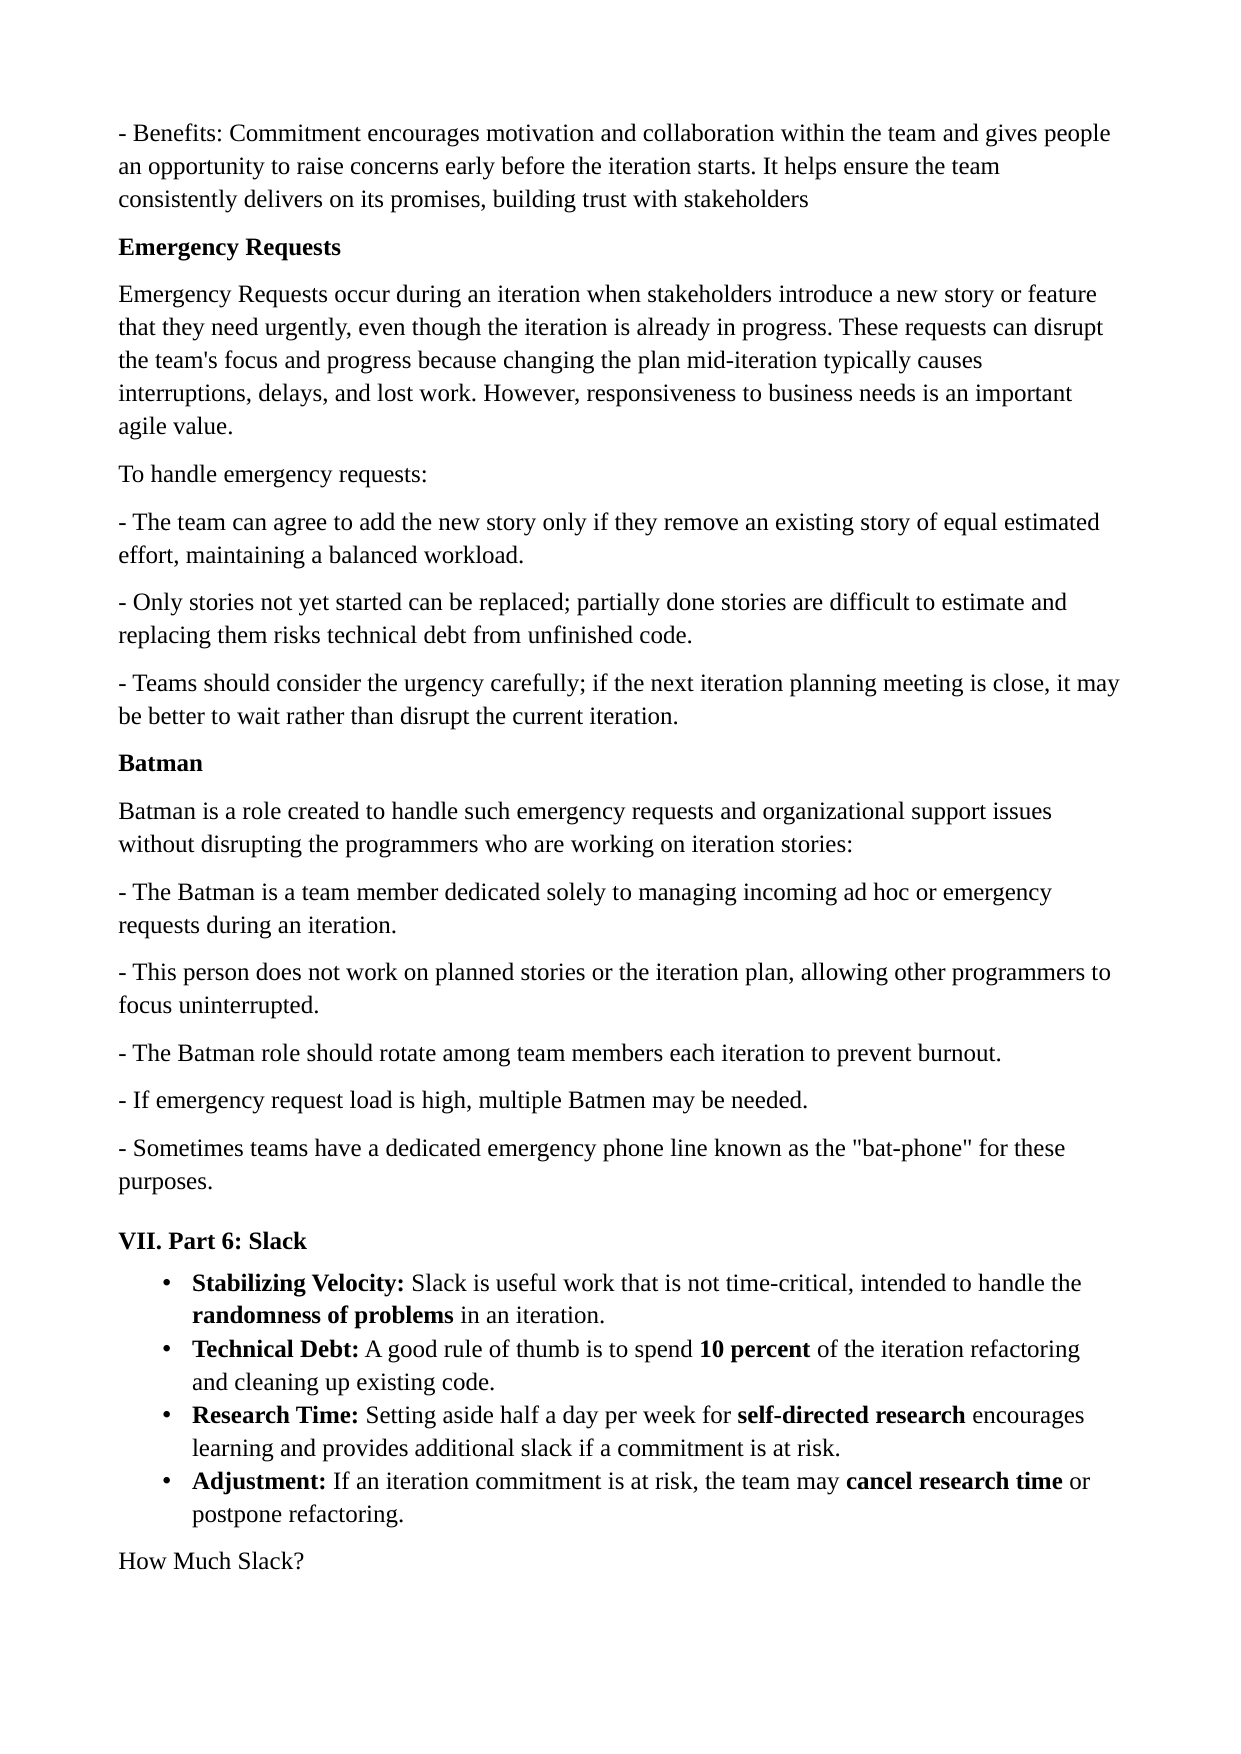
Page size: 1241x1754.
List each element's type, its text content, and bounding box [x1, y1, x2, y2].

text - This person does not work on planned stories or the iteration plan, allowing other programmers to focus uninterrupted. [118, 957, 1122, 1019]
text Emergency Requests [118, 232, 1122, 261]
list Stabilizing Velocity: Slack is useful work that is not time-critical, intended to handle the randomness of problems in an iteration. [162, 1268, 1122, 1329]
list Research Time: Setting aside half a day per week for self-directed research encourages learning and provides additional slack if a commitment is at risk. [162, 1400, 1122, 1461]
text To handle emergency requests: [118, 459, 1122, 488]
text - Benefits: Commitment encourages motivation and collaboration within the team and gives people an opportunity to raise concerns early before the iteration starts. It helps ensure the team consistently delivers on its promises, building trust with stakeholders [118, 118, 1122, 213]
text - Sometimes teams have a dedicated emergency phone line known as the "bat-phone" for these purposes. [118, 1133, 1122, 1195]
text - The team can agree to add the new story only if they remove an existing story of equal estimated effort, maintaining a balanced workload. [118, 507, 1122, 568]
list Technical Debt: A good rule of thumb is to spend 10 percent of the iteration refactoring and cleaning up existing code. [162, 1334, 1122, 1395]
text - Teams should consider the urgency carefully; if the next iteration planning meeting is close, it may be better to wait rather than disrupt the current iteration. [118, 668, 1122, 730]
text - The Batman is a team member dedicated solely to managing incoming ad hoc or emergency requests during an iteration. [118, 877, 1122, 938]
text Batman [118, 748, 1122, 777]
text Batman is a role created to handle such emergency requests and organizational support issues without disrupting the programmers who are working on iteration stories: [118, 796, 1122, 858]
text - Only stories not yet started can be replaced; partially done stories are difficult to estimate and replacing them risks technical debt from unfinished code. [118, 587, 1122, 649]
text Emergency Requests occur during an iteration when stakeholders introduce a new story or feature that they need urgently, even though the iteration is already in progress. These requests can disrupt the team's focus and progress because changing the plan mid-iteration typically causes interruptions, delays, and lost work. However, responsiveness to business needs is an important agile value. [118, 279, 1122, 440]
text - The Batman role should rotate among team members each iteration to prevent burnout. [118, 1038, 1122, 1067]
text How Much Slack? [118, 1546, 1122, 1575]
subtitle VII. Part 6: Slack [118, 1226, 1122, 1255]
text - If emergency request load is high, multiple Batmen may be needed. [118, 1086, 1122, 1114]
list Adjustment: If an iteration commitment is at risk, the team may cancel research time or postpone refactoring. [162, 1466, 1122, 1527]
